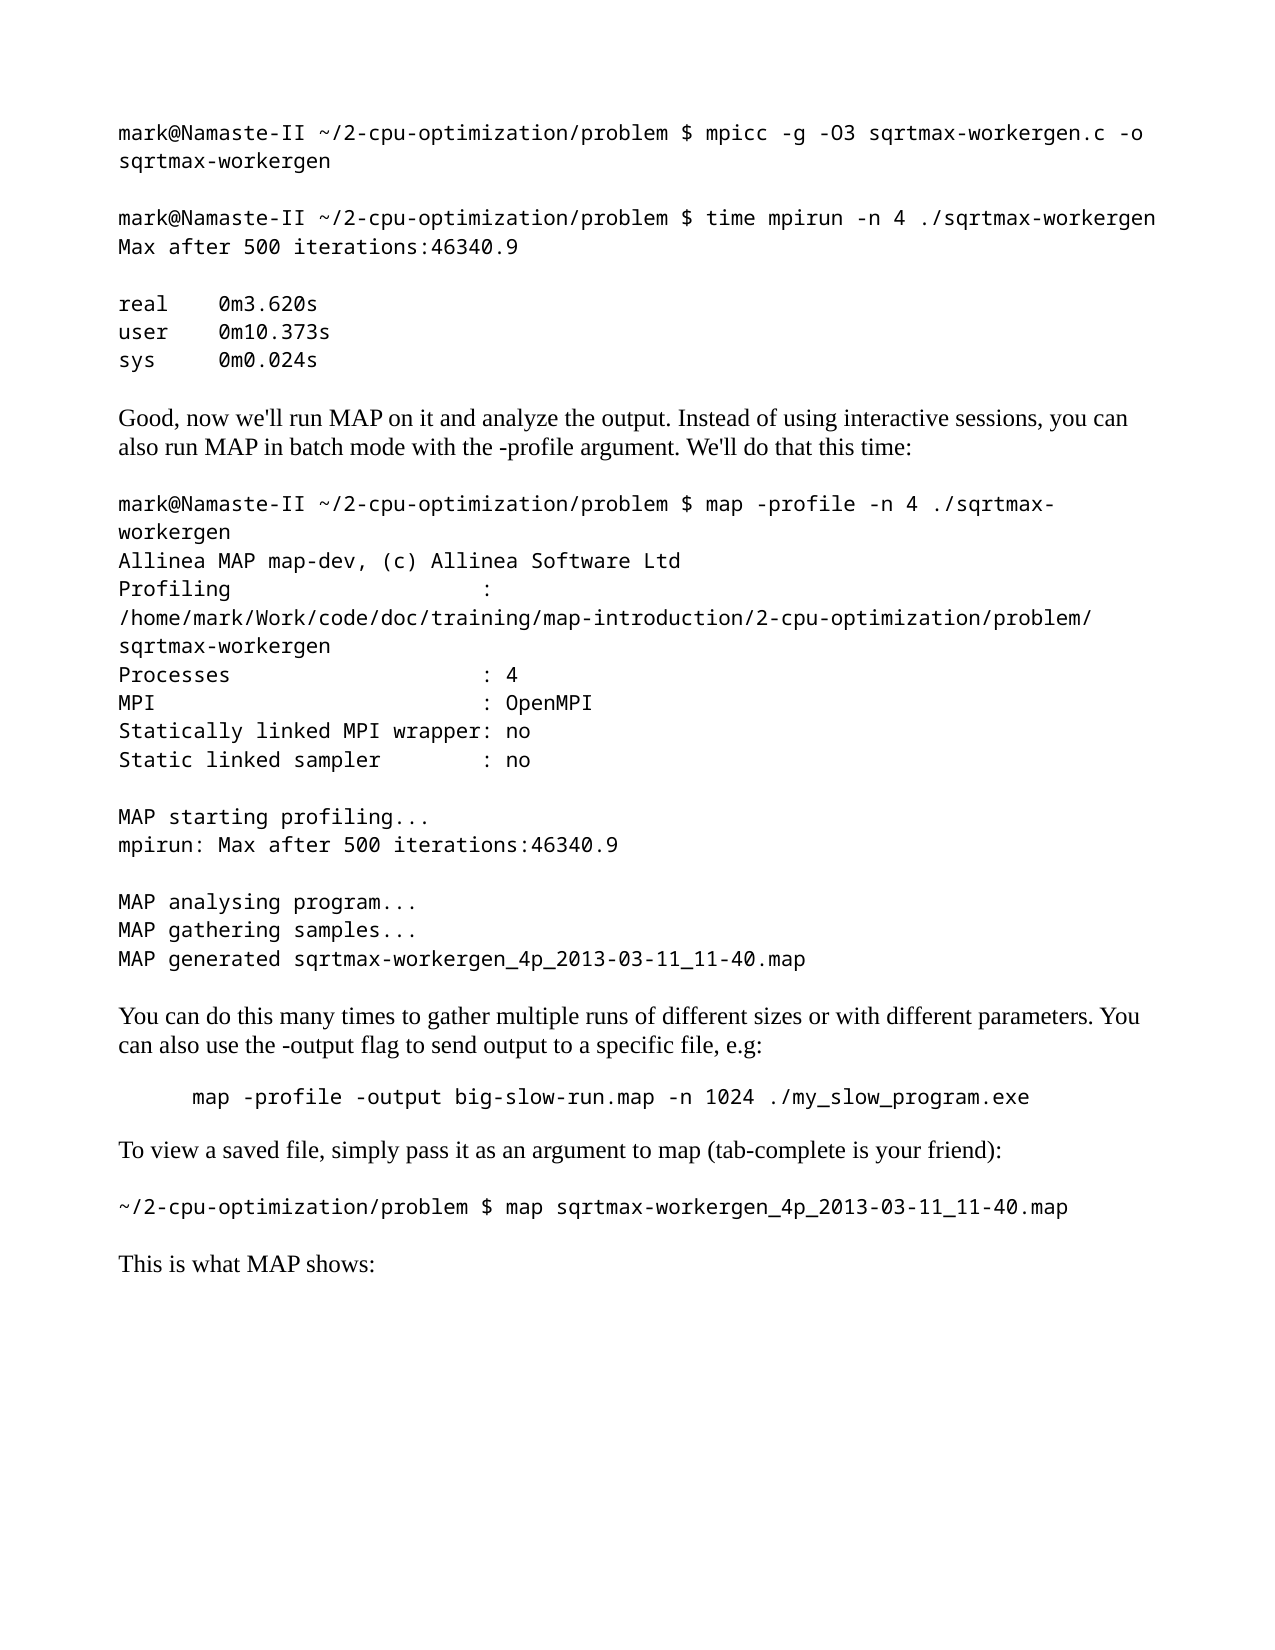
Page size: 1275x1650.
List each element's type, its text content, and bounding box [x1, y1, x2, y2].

text MAP gathering samples... [118, 916, 1157, 944]
text Static linked sampler : no [118, 745, 1157, 773]
text sys 0m0.024s [118, 346, 1157, 374]
text This is what MAP shows: [118, 1249, 1157, 1278]
text mark@Namaste-II ~/2-cpu-optimization/problem $ map -profile -n 4 ./sqrtmax-workergen [118, 489, 1157, 546]
text MAP starting profiling... [118, 802, 1157, 830]
text MAP analysing program... [118, 887, 1157, 916]
text Statically linked MPI wrapper: no [118, 717, 1157, 745]
text Max after 500 iterations:46340.9 [118, 232, 1157, 260]
text Good, now we'll run MAP on it and analyze the output. Instead of using interactive sessions, you can also run MAP in batch mode with the -profile argument. We'll do that this time: [118, 403, 1157, 460]
text mark@Namaste-II ~/2-cpu-optimization/problem $ mpicc -g -O3 sqrtmax-workergen.c -o sqrtmax-workergen [118, 118, 1157, 175]
text mpirun: Max after 500 iterations:46340.9 [118, 830, 1157, 859]
text MPI : OpenMPI [118, 688, 1157, 717]
text map -profile -output big-slow-run.map -n 1024 ./my_slow_program.exe [192, 1082, 1157, 1111]
text mark@Namaste-II ~/2-cpu-optimization/problem $ time mpirun -n 4 ./sqrtmax-workergen [118, 203, 1157, 232]
text You can do this many times to gather multiple runs of different sizes or with different parameters. You can also use the -output flag to send output to a specific file, e.g: [118, 1001, 1157, 1058]
text Processes : 4 [118, 660, 1157, 688]
text Profiling : /home/mark/Work/code/doc/training/map-introduction/2-cpu-optimization/problem/sqrtmax-workergen [118, 574, 1157, 660]
text user 0m10.373s [118, 317, 1157, 346]
text ~/2-cpu-optimization/problem $ map sqrtmax-workergen_4p_2013-03-11_11-40.map [118, 1192, 1157, 1221]
text Allinea MAP map-dev, (c) Allinea Software Ltd [118, 546, 1157, 574]
text To view a saved file, simply pass it as an argument to map (tab-complete is your friend): [118, 1135, 1157, 1164]
text real 0m3.620s [118, 289, 1157, 317]
text MAP generated sqrtmax-workergen_4p_2013-03-11_11-40.map [118, 944, 1157, 972]
